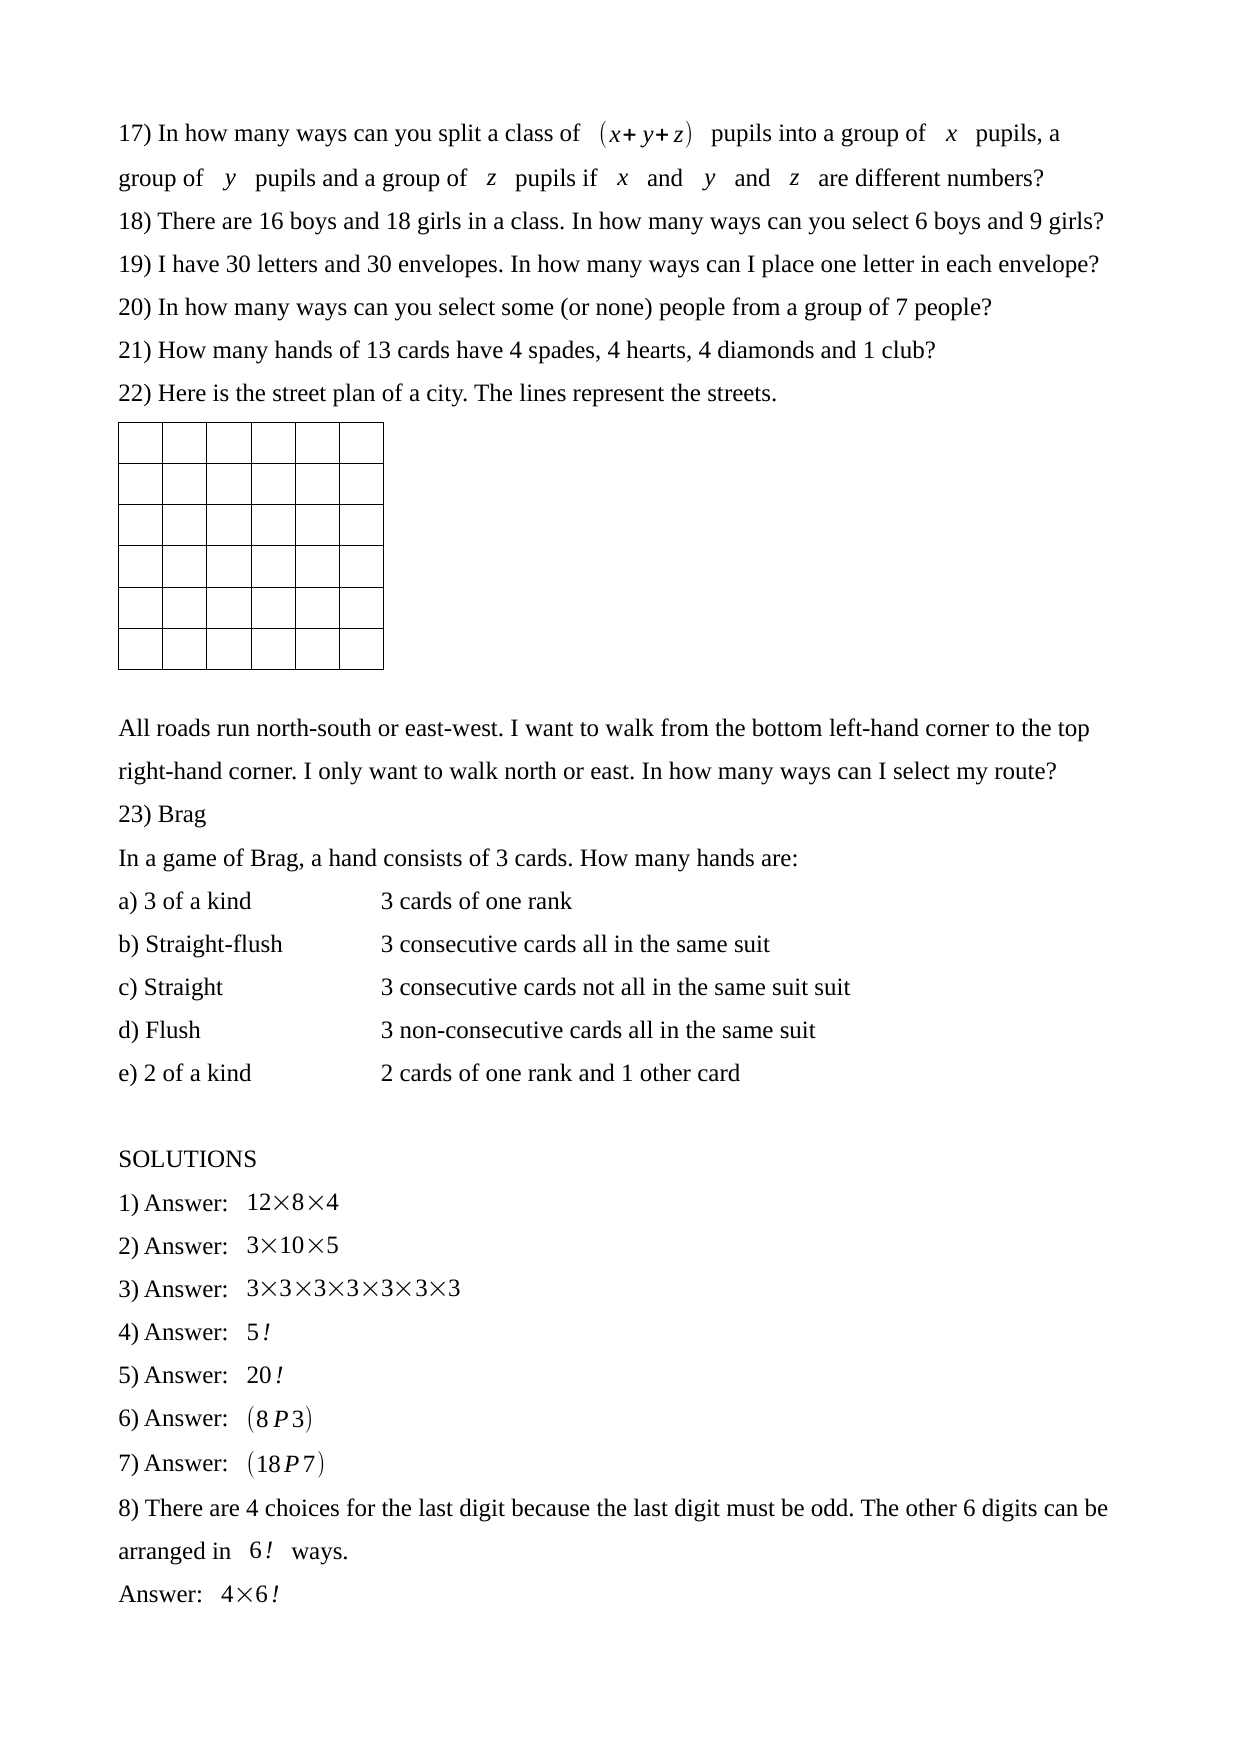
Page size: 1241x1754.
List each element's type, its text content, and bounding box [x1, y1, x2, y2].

table_cell [119, 629, 162, 669]
table_cell [119, 588, 162, 628]
text 18) There are 16 boys and 18 girls in a class. In how many ways can you select 6 boys and 9 girls? [118, 206, 1122, 235]
text SOLUTIONS [118, 1144, 1122, 1173]
text 19) I have 30 letters and 30 envelopes. In how many ways can I place one letter in each envelope? [118, 249, 1122, 278]
table_cell [119, 464, 162, 504]
table_cell [163, 546, 206, 587]
text 4) Answer: [118, 1317, 1122, 1346]
text d) Flush 3 non-consecutive cards all in the same suit [118, 1015, 1122, 1044]
text 20) In how many ways can you select some (or none) people from a group of 7 people? [118, 292, 1122, 321]
text 1) Answer: [118, 1188, 1122, 1216]
text e) 2 of a kind 2 cards of one rank and 1 other card [118, 1058, 1122, 1087]
table_cell [252, 464, 295, 504]
table_cell [252, 546, 295, 587]
table_cell [119, 546, 162, 587]
text 5) Answer: [118, 1360, 1122, 1389]
table_cell [340, 546, 383, 587]
table_cell [163, 505, 206, 545]
table_cell [207, 505, 251, 545]
table_cell [296, 588, 339, 628]
table_cell [252, 629, 295, 669]
text All roads run north-south or east-west. I want to walk from the bottom left-hand corner to the top right-hand corner. I only want to walk north or east. In how many ways can I select my route? [118, 713, 1122, 785]
text 6) Answer: [118, 1403, 1122, 1434]
table_cell [296, 505, 339, 545]
table_header [296, 423, 339, 463]
table_cell [296, 629, 339, 669]
table_cell [340, 505, 383, 545]
text 17) In how many ways can you split a class ofpupils into a group ofpupils, a group ofpupils and a group ofpupils ifandandare different numbers? [118, 118, 1122, 192]
table_cell [296, 546, 339, 587]
table_cell [207, 546, 251, 587]
table_cell [207, 629, 251, 669]
table_header [207, 423, 251, 463]
text 3) Answer: [118, 1274, 1122, 1303]
table_cell [163, 464, 206, 504]
text 8) There are 4 choices for the last digit because the last digit must be odd. The other 6 digits can be arranged inways. [118, 1493, 1122, 1565]
table_header [119, 423, 162, 463]
text Answer: [118, 1579, 1122, 1608]
table_cell [252, 588, 295, 628]
table_header [340, 423, 383, 463]
text c) Straight 3 consecutive cards not all in the same suit suit [118, 972, 1122, 1001]
table_cell [340, 588, 383, 628]
text 22) Here is the street plan of a city. The lines represent the streets. [118, 378, 1122, 407]
table_cell [296, 464, 339, 504]
table_cell [252, 505, 295, 545]
table_cell [207, 464, 251, 504]
table_header [163, 423, 206, 463]
table_cell [119, 505, 162, 545]
table_cell [163, 629, 206, 669]
text 23) Brag [118, 799, 1122, 828]
text a) 3 of a kind 3 cards of one rank [118, 886, 1122, 914]
table_cell [340, 629, 383, 669]
text 7) Answer: [118, 1448, 1122, 1478]
table_cell [163, 588, 206, 628]
table_header [252, 423, 295, 463]
table_cell [340, 464, 383, 504]
text 2) Answer: [118, 1231, 1122, 1259]
text 21) How many hands of 13 cards have 4 spades, 4 hearts, 4 diamonds and 1 club? [118, 335, 1122, 364]
text b) Straight-flush 3 consecutive cards all in the same suit [118, 929, 1122, 958]
table_cell [207, 588, 251, 628]
text In a game of Brag, a hand consists of 3 cards. How many hands are: [118, 843, 1122, 871]
